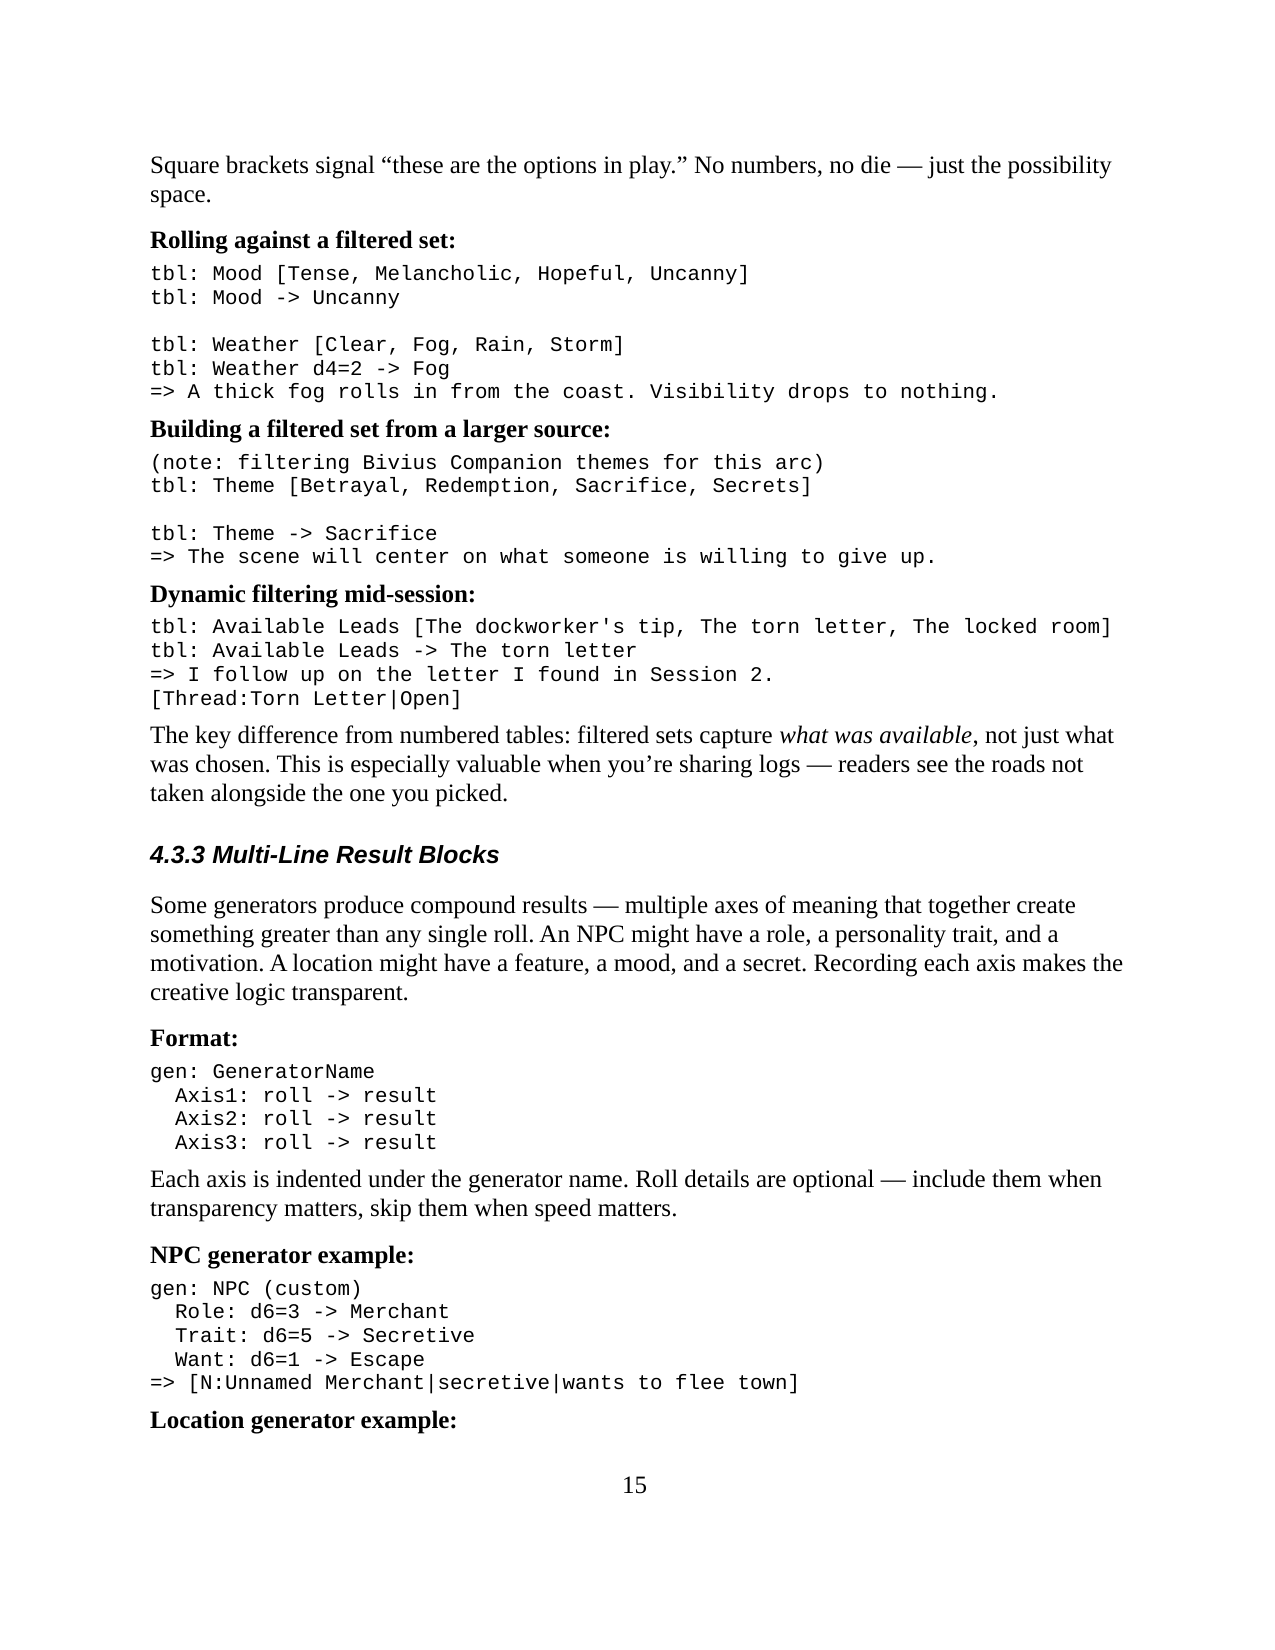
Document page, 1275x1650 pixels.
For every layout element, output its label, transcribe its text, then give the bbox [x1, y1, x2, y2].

text NPC generator example: [150, 1240, 1125, 1269]
text Role: d6=3 -> Merchant [150, 1301, 1125, 1325]
text tbl: Theme [Betrayal, Redemption, Sacrifice, Secrets] [150, 475, 1125, 499]
text Want: d6=1 -> Escape [150, 1348, 1125, 1372]
text Square brackets signal “these are the options in play.” No numbers, no die — just the possibility space. [150, 150, 1125, 207]
text Rolling against a filtered set: [150, 225, 1125, 254]
text => A thick fog rolls in from the coast. Visibility drops to nothing. [150, 381, 1125, 405]
text gen: NPC (custom) [150, 1278, 1125, 1301]
text Location generator example: [150, 1405, 1125, 1433]
text => The scene will center on what someone is willing to give up. [150, 546, 1125, 570]
text [Thread:Torn Letter|Open] [150, 687, 1125, 711]
text tbl: Theme -> Sacrifice [150, 523, 1125, 546]
text (note: filtering Bivius Companion themes for this arc) [150, 452, 1125, 475]
text Dynamic filtering mid-session: [150, 579, 1125, 608]
text Axis1: roll -> result [150, 1084, 1125, 1108]
text The key difference from numbered tables: filtered sets capture what was available, not just what was chosen. This is especially valuable when you’re sharing logs — readers see the roads not taken alongside the one you picked. [150, 720, 1125, 806]
text tbl: Weather d4=2 -> Fog [150, 358, 1125, 381]
text Format: [150, 1023, 1125, 1052]
text => I follow up on the letter I found in Session 2. [150, 664, 1125, 687]
text tbl: Available Leads -> The torn letter [150, 640, 1125, 664]
text Some generators produce compound results — multiple axes of meaning that together create something greater than any single roll. An NPC might have a role, a personality trait, and a motivation. A location might have a feature, a mood, and a secret. Recording each axis makes the creative logic transparent. [150, 890, 1125, 1005]
text Axis2: roll -> result [150, 1108, 1125, 1132]
text tbl: Mood -> Uncanny [150, 287, 1125, 310]
text Axis3: roll -> result [150, 1132, 1125, 1156]
text => [N:Unnamed Merchant|secretive|wants to flee town] [150, 1372, 1125, 1396]
subtitle 4.3.3 Multi-Line Result Blocks [150, 840, 1125, 869]
text tbl: Weather [Clear, Fog, Rain, Storm] [150, 334, 1125, 358]
text tbl: Mood [Tense, Melancholic, Hopeful, Uncanny] [150, 263, 1125, 287]
text Building a filtered set from a larger source: [150, 414, 1125, 443]
text tbl: Available Leads [The dockworker's tip, The torn letter, The locked room] [150, 617, 1125, 640]
text Each axis is indented under the generator name. Roll details are optional — include them when transparency matters, skip them when speed matters. [150, 1164, 1125, 1222]
text gen: GeneratorName [150, 1061, 1125, 1084]
text Trait: d6=5 -> Secretive [150, 1325, 1125, 1348]
